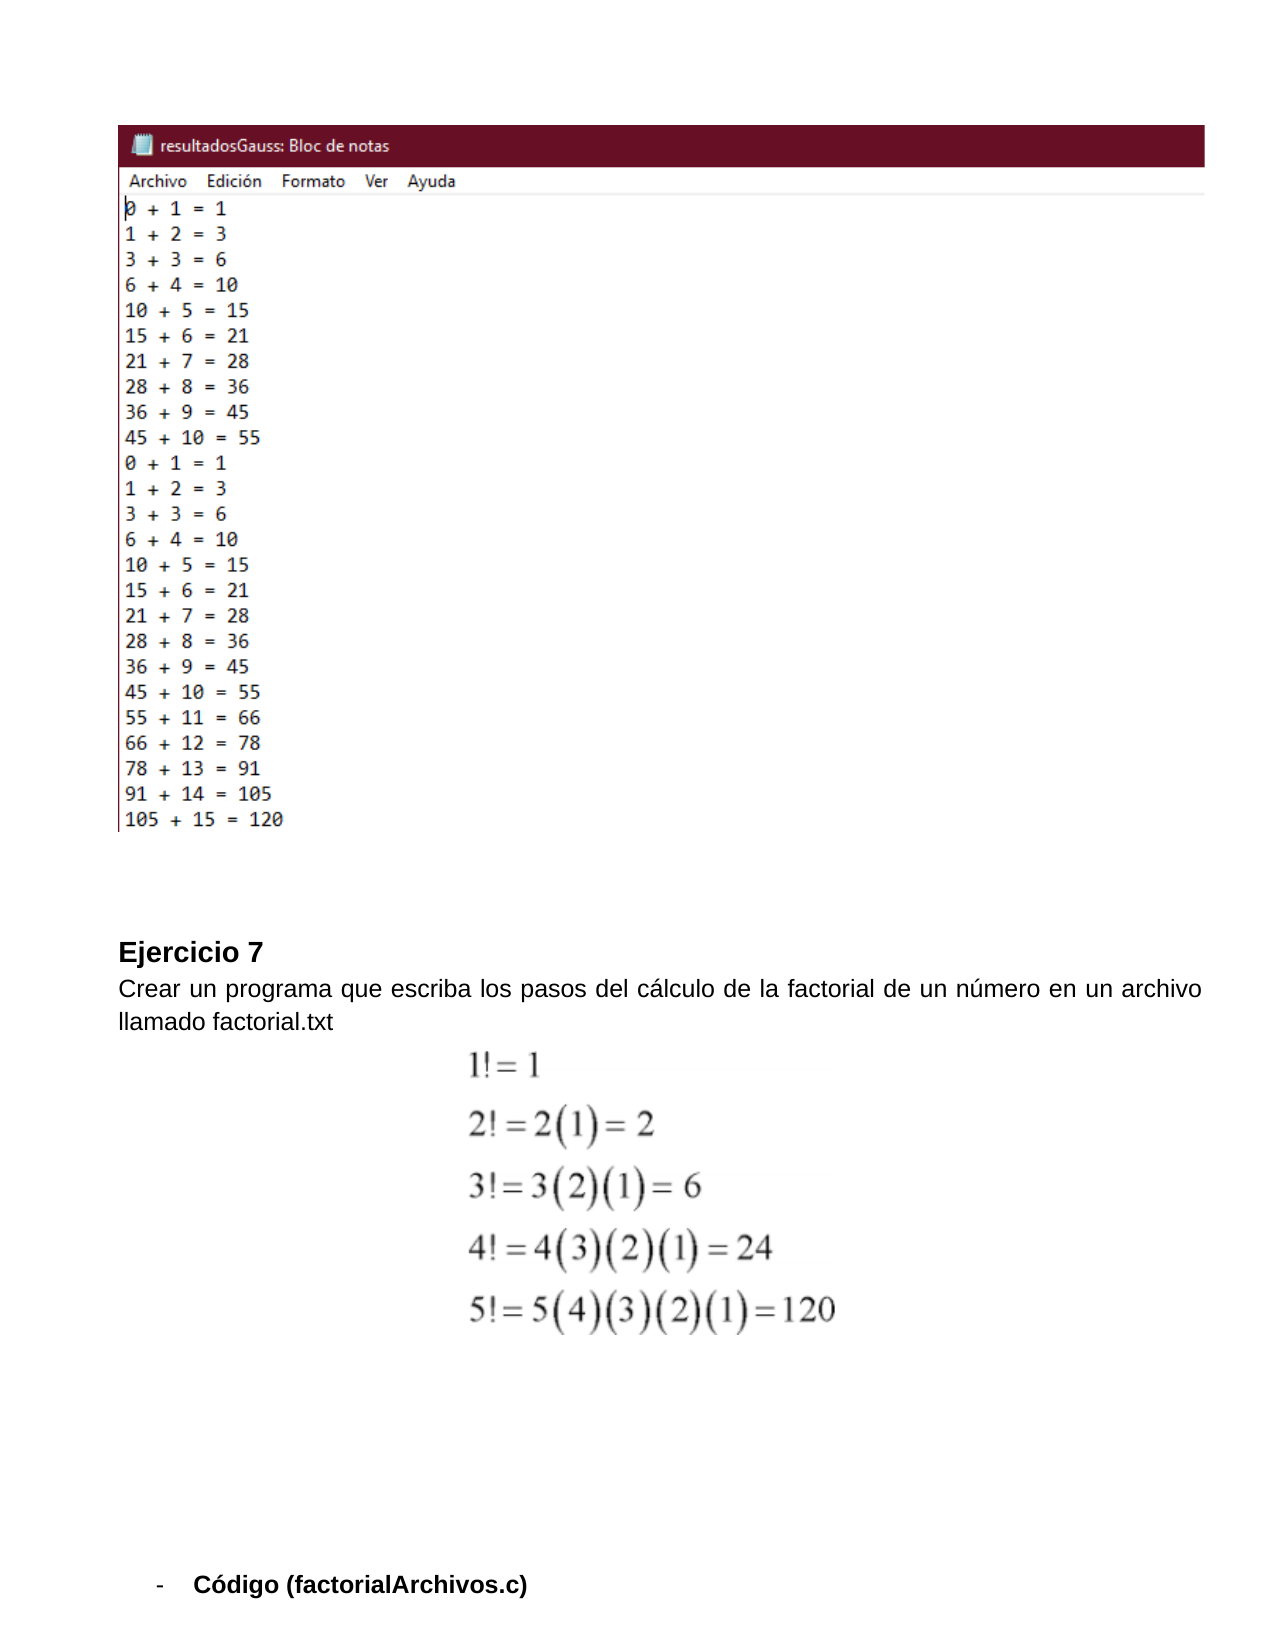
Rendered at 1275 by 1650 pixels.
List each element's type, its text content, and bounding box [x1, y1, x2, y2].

text Crear un programa que escriba los pasos del cálculo de la factorial de un número en un archivo llamado factorial.txt [118, 974, 1205, 1035]
list Código (factorialArchivos.c) [156, 1571, 1205, 1599]
text Ejercicio 7 [118, 935, 1205, 969]
